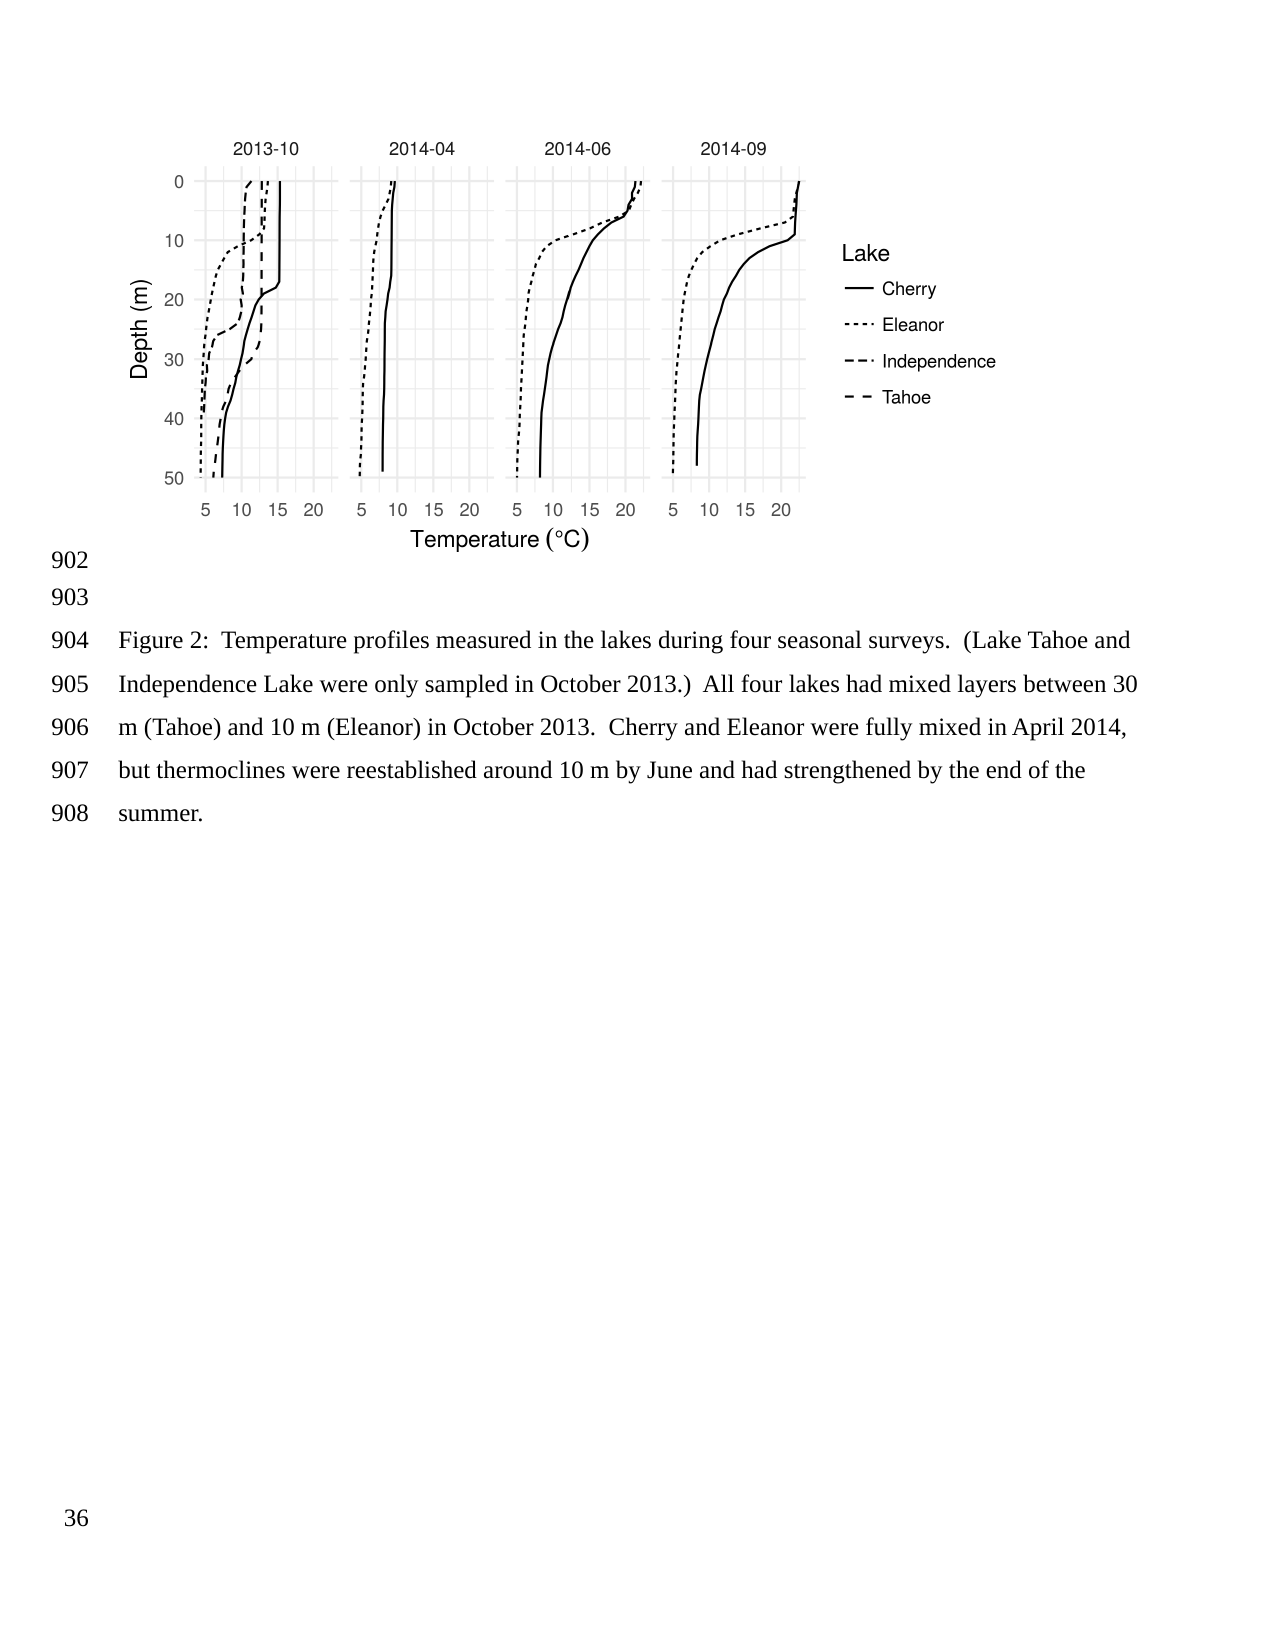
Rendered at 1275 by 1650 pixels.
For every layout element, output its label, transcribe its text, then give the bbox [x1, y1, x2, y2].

text Figure 2: Temperature profiles measured in the lakes during four seasonal surveys. (Lake Tahoe and Independence Lake were only sampled in October 2013.) All four lakes had mixed layers between 30 m (Tahoe) and 10 m (Eleanor) in October 2013. Cherry and Eleanor were fully mixed in April 2014, but thermoclines were reestablished around 10 m by June and had strengthened by the end of the summer. [118, 626, 1157, 827]
picture [118, 118, 1019, 569]
